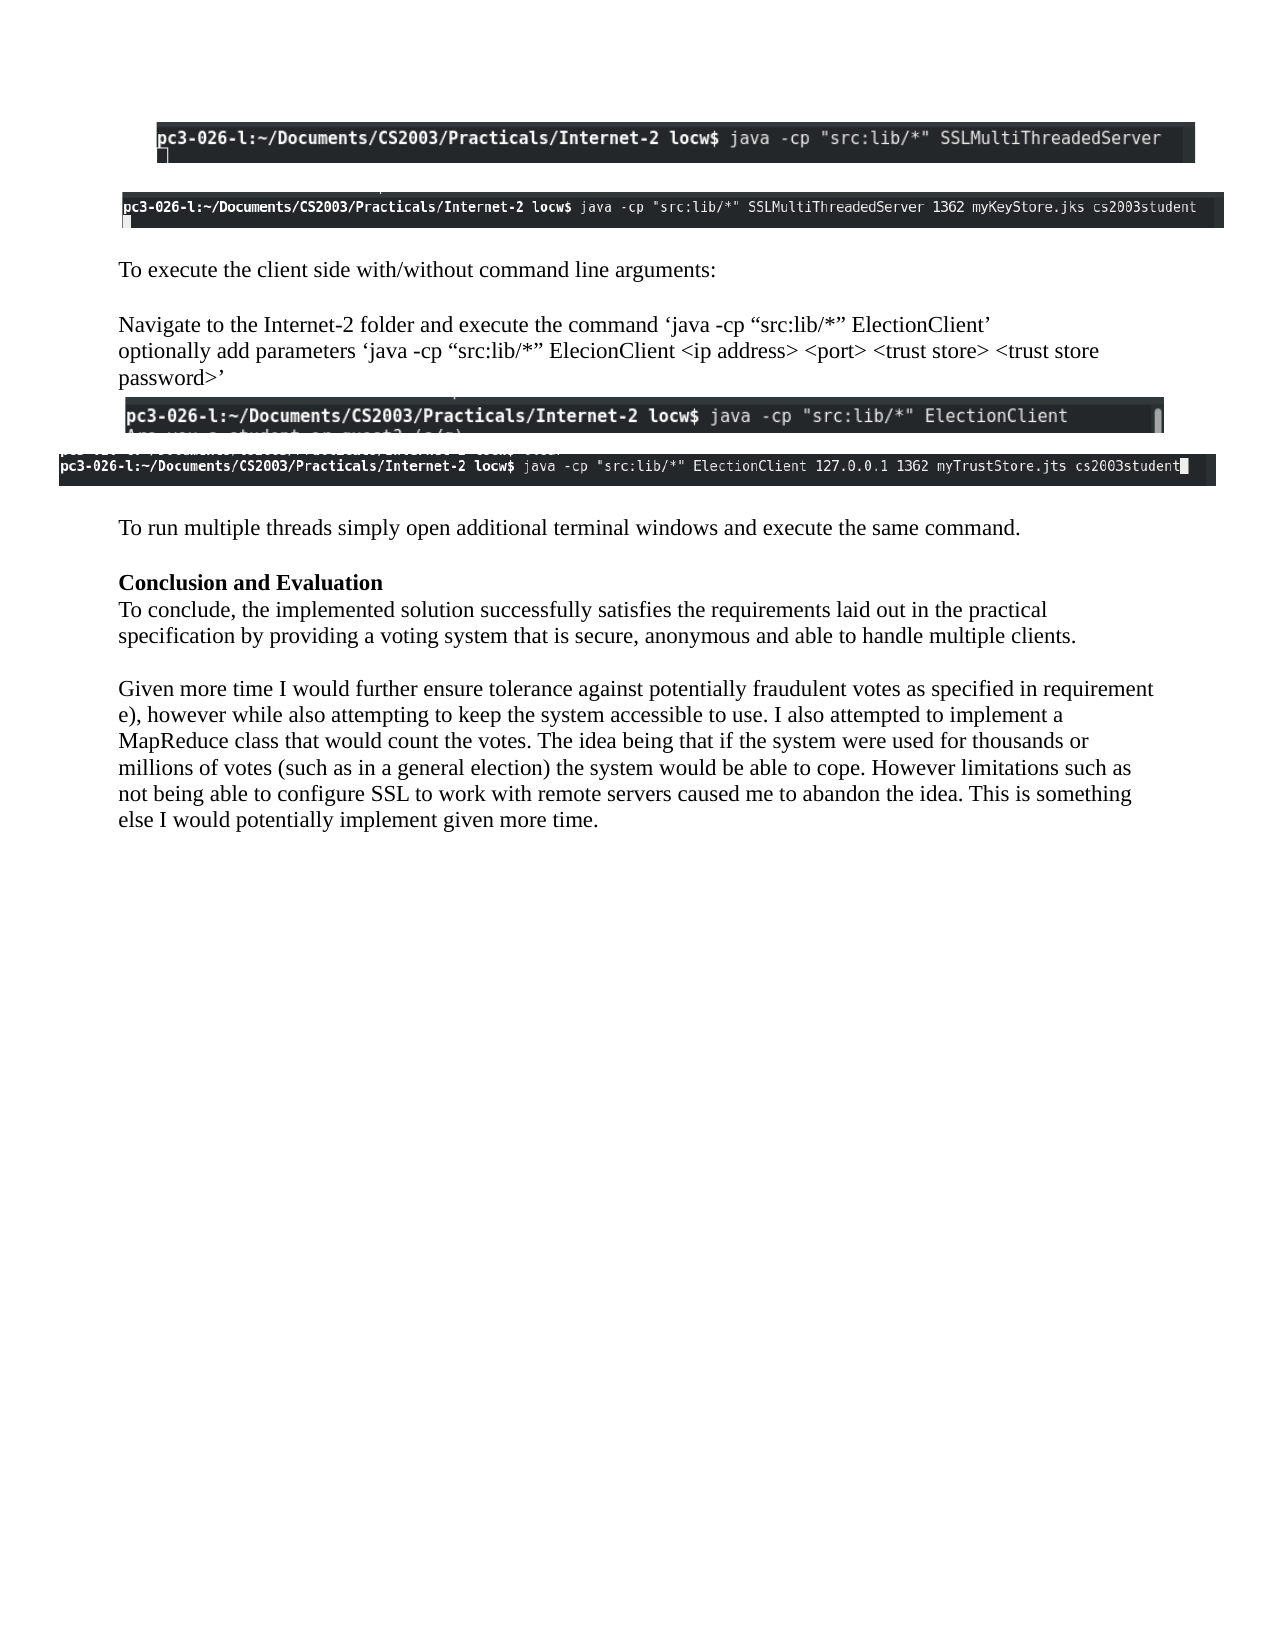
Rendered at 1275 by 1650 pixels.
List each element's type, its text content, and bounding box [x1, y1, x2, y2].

text To run multiple threads simply open additional terminal windows and execute the same command. [118, 514, 1157, 541]
text To execute the client side with/without command line arguments: [118, 256, 1157, 282]
picture [125, 397, 1164, 433]
text To conclude, the implemented solution successfully satisfies the requirements laid out in the practical specification by providing a voting system that is secure, anonymous and able to handle multiple clients. [118, 596, 1157, 648]
text Given more time I would further ensure tolerance against potentially fraudulent votes as specified in requirement e), however while also attempting to keep the system accessible to use. I also attempted to implement a MapReduce class that would count the votes. The idea being that if the system were used for thousands or millions of votes (such as in a general election) the system would be able to cope. However limitations such as not being able to configure SSL to work with remote servers caused me to abandon the idea. This is something else I would potentially implement given more time. [118, 675, 1157, 833]
picture [156, 122, 1196, 163]
text optionally add parameters ‘java -cp “src:lib/*” ElecionClient <ip address> <port> <trust store> <trust store password>’ [118, 337, 1157, 390]
picture [122, 192, 1224, 228]
picture [59, 454, 1216, 486]
text Conclusion and Evaluation [118, 569, 1157, 596]
text Navigate to the Internet-2 folder and execute the command ‘java -cp “src:lib/*” ElectionClient’ [118, 311, 1157, 337]
